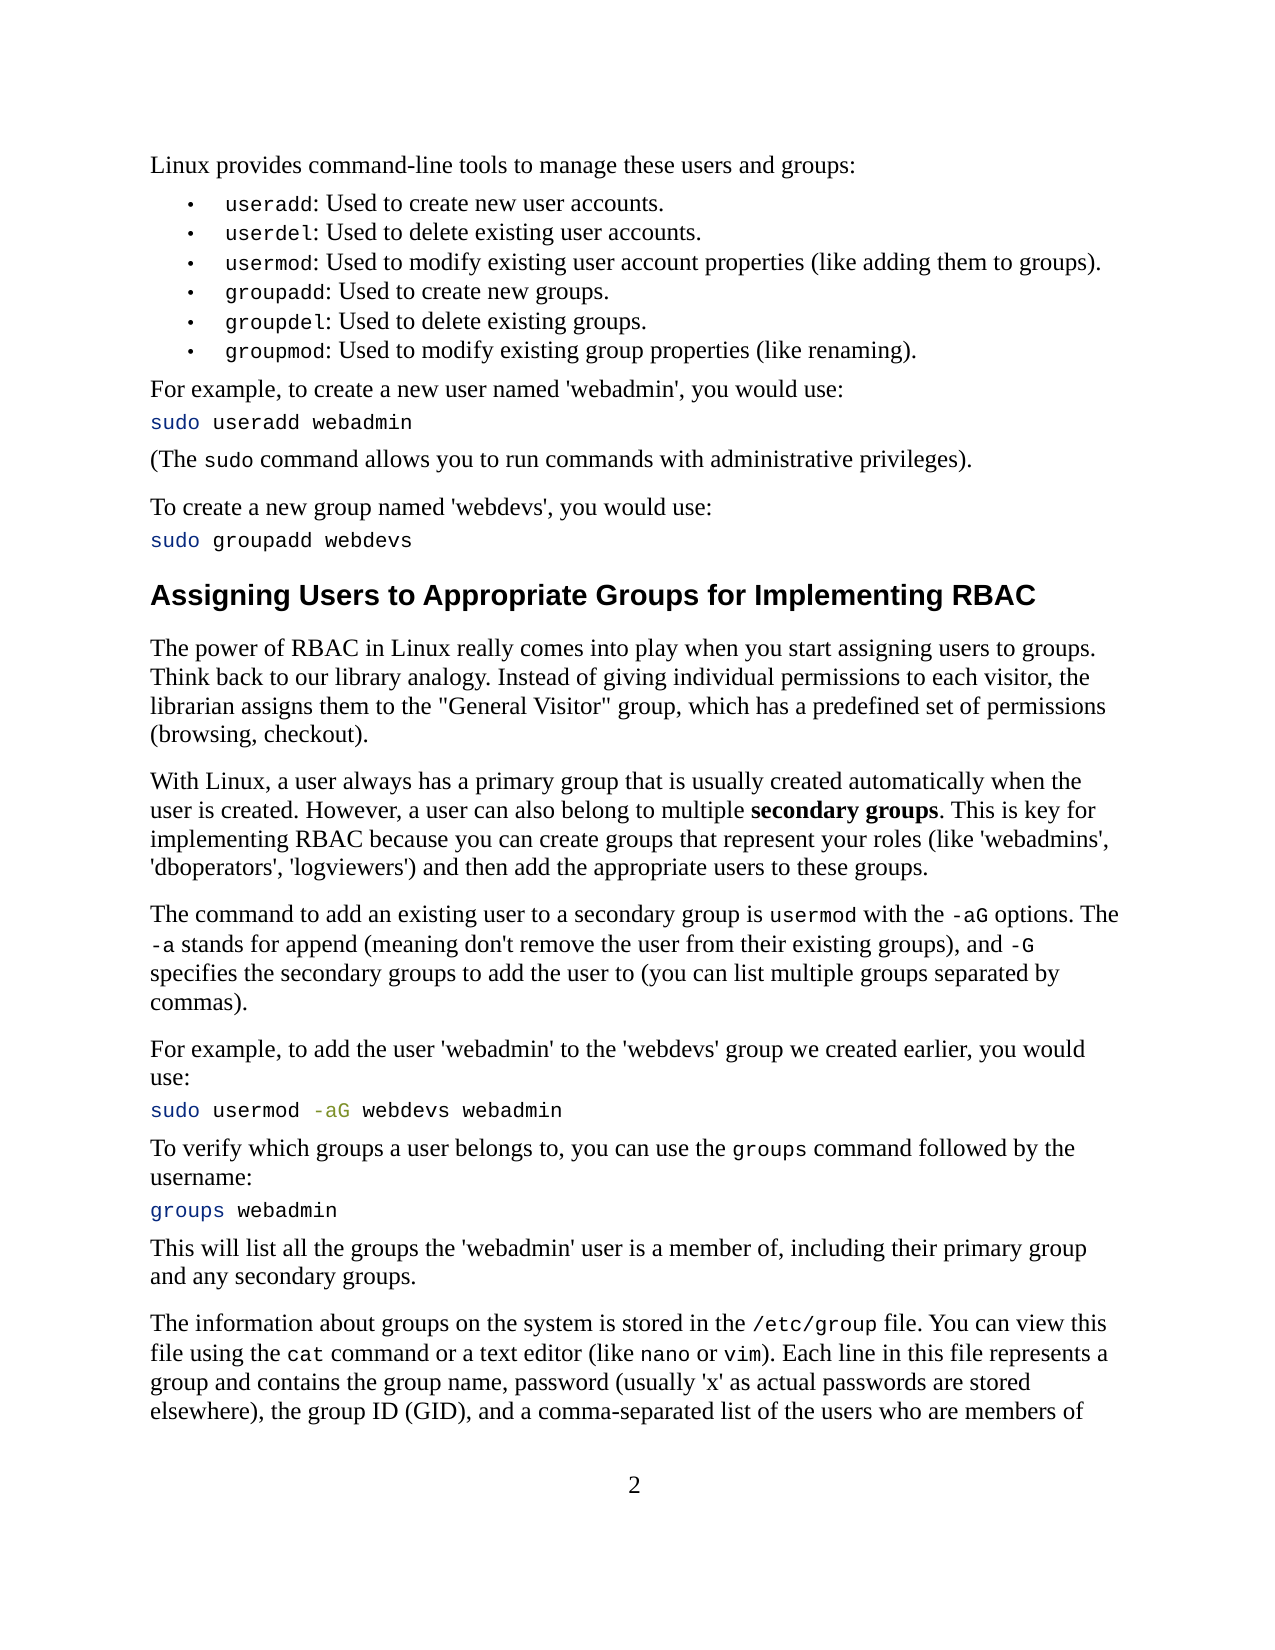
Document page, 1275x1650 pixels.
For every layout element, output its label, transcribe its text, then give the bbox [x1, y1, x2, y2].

subtitle Assigning Users to Appropriate Groups for Implementing RBAC [150, 578, 1125, 612]
text Linux provides command-line tools to manage these users and groups: [150, 150, 1125, 179]
text To create a new group named 'webdevs', you would use: [150, 492, 1125, 521]
text For example, to create a new user named 'webadmin', you would use: [150, 374, 1125, 403]
text The information about groups on the system is stored in the /etc/group file. You can view this file using the cat command or a text editor (like nano or vim). Each line in this file represents a group and contains the group name, password (usually 'x' as actual passwords are stored elsewhere), the group ID (GID), and a comma-separated list of the users who are members of [150, 1308, 1125, 1425]
text sudo usermod -aG webdevs webadmin [150, 1100, 1125, 1124]
text For example, to add the user 'webadmin' to the 'webdevs' group we created earlier, you would use: [150, 1034, 1125, 1091]
text To verify which groups a user belongs to, you can use the groups command followed by the username: [150, 1133, 1125, 1191]
list userdel: Used to delete existing user accounts. [187, 217, 1125, 247]
list groupadd: Used to create new groups. [187, 276, 1125, 306]
list useradd: Used to create new user accounts. [187, 188, 1125, 217]
text (The sudo command allows you to run commands with administrative privileges). [150, 444, 1125, 474]
text sudo groupadd webdevs [150, 530, 1125, 553]
text This will list all the groups the 'webadmin' user is a member of, including their primary group and any secondary groups. [150, 1233, 1125, 1290]
list usermod: Used to modify existing user account properties (like adding them to groups). [187, 247, 1125, 276]
text sudo useradd webadmin [150, 412, 1125, 436]
text The power of RBAC in Linux really comes into play when you start assigning users to groups. Think back to our library analogy. Instead of giving individual permissions to each visitor, the librarian assigns them to the "General Visitor" group, which has a predefined set of permissions (browsing, checkout). [150, 633, 1125, 748]
list groupmod: Used to modify existing group properties (like renaming). [187, 336, 1125, 365]
text groups webadmin [150, 1200, 1125, 1224]
list groupdel: Used to delete existing groups. [187, 306, 1125, 336]
text The command to add an existing user to a secondary group is usermod with the -aG options. The -a stands for append (meaning don't remove the user from their existing groups), and -G specifies the secondary groups to add the user to (you can list multiple groups separated by commas). [150, 899, 1125, 1016]
text With Linux, a user always has a primary group that is usually created automatically when the user is created. However, a user can also belong to multiple secondary groups. This is key for implementing RBAC because you can create groups that represent your roles (like 'webadmins', 'dboperators', 'logviewers') and then add the appropriate users to these groups. [150, 766, 1125, 881]
